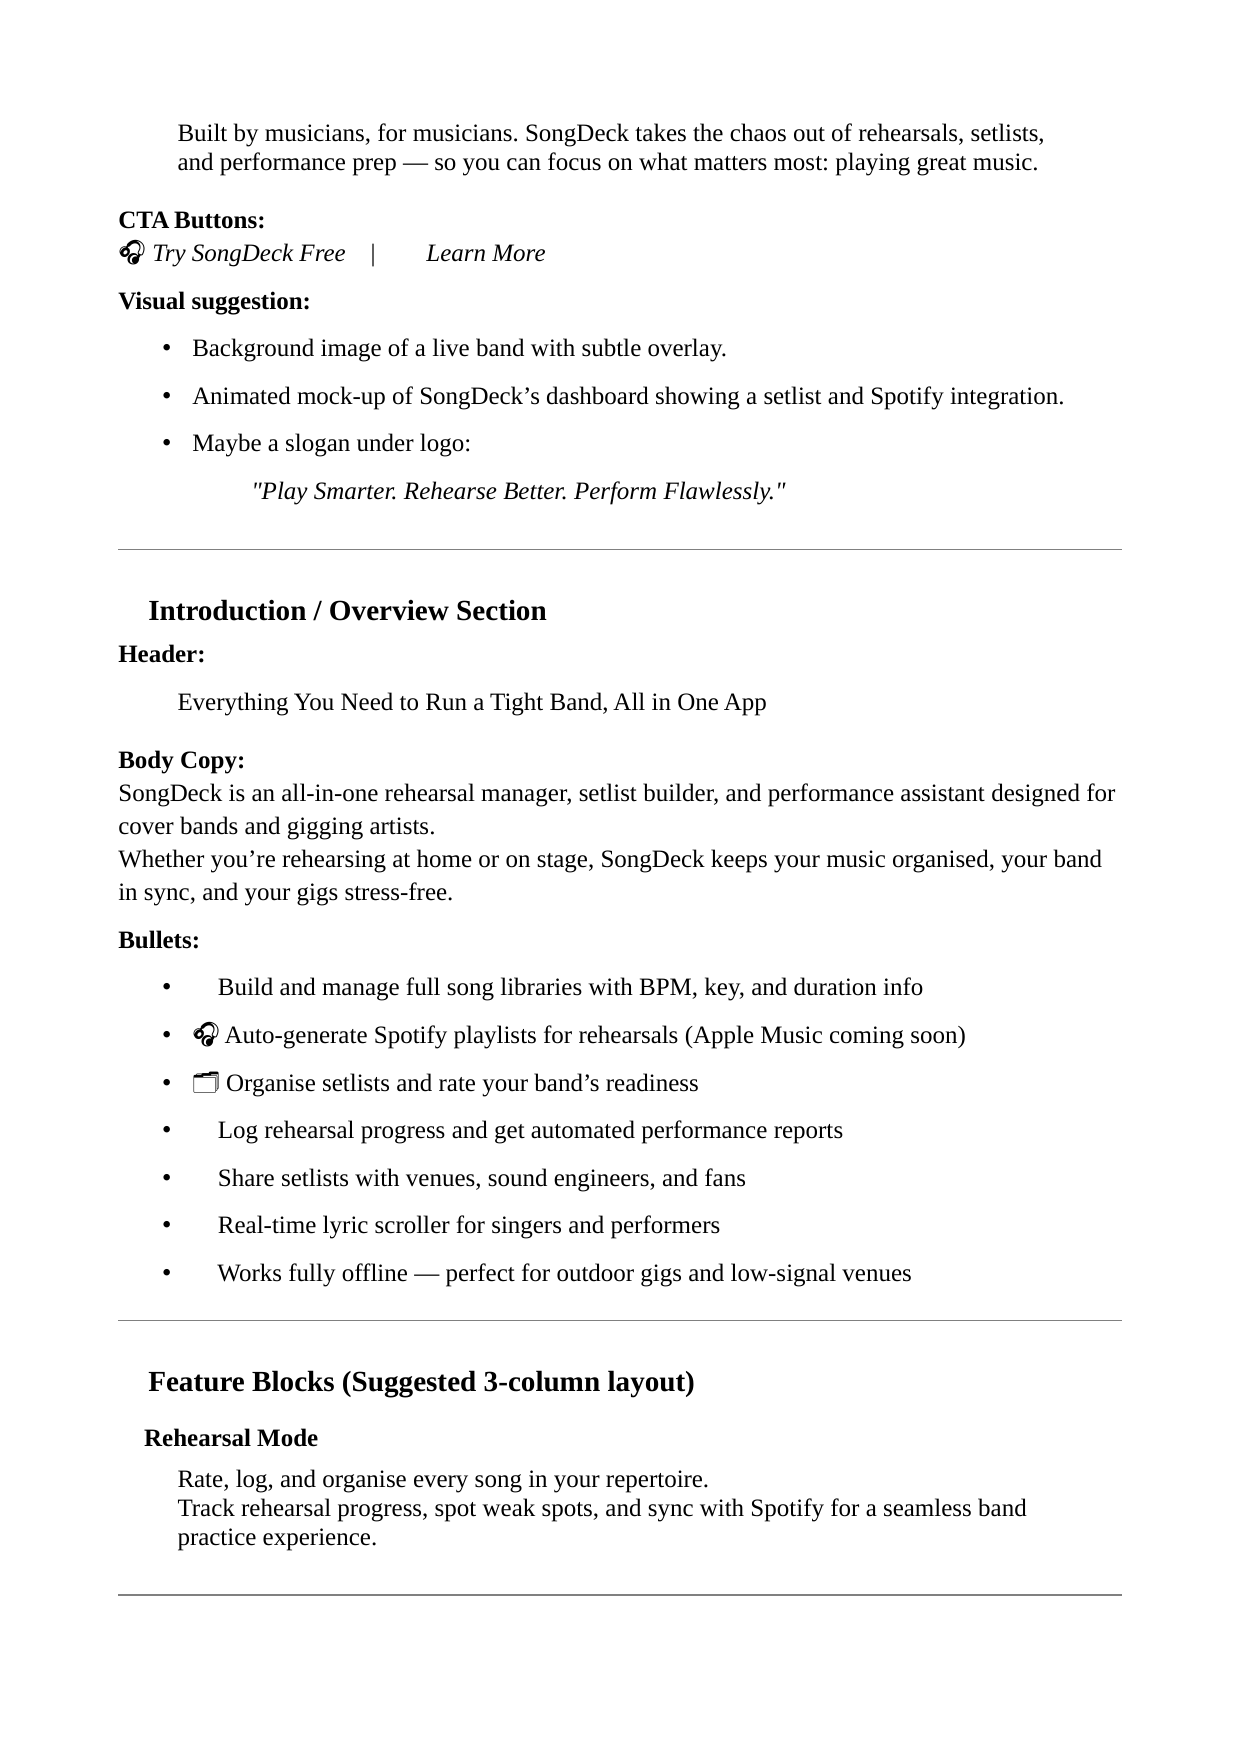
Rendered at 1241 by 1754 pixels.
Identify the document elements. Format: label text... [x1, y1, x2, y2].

list 🎧 Auto-generate Spotify playlists for rehearsals (Apple Music coming soon) [162, 1020, 1122, 1049]
subtitle 💡 Introduction / Overview Section [118, 593, 1122, 627]
text Bullets: [118, 925, 1122, 953]
text Built by musicians, for musicians. SongDeck takes the chaos out of rehearsals, setlists, and performance prep — so you can focus on what matters most: playing great music. [177, 118, 1063, 176]
text Body Copy: SongDeck is an all-in-one rehearsal manager, setlist builder, and performance assistant designed for cover bands and gigging artists. Whether you’re rehearsing at home or on stage, SongDeck keeps your music organised, your band in sync, and your gigs stress-free. [118, 745, 1122, 906]
text CTA Buttons: 🎧 Try SongDeck Free | 📱 Learn More [118, 205, 1122, 267]
text Everything You Need to Run a Tight Band, All in One App [177, 687, 1063, 716]
text Visual suggestion: [118, 286, 1122, 314]
subtitle 🎶 Rehearsal Mode [118, 1423, 1122, 1452]
list 🔌 Works fully offline — perfect for outdoor gigs and low-signal venues [162, 1258, 1122, 1287]
text Rate, log, and organise every song in your repertoire. Track rehearsal progress, spot weak spots, and sync with Spotify for a seamless band practice experience. [177, 1464, 1063, 1551]
list 📜 Real-time lyric scroller for singers and performers [162, 1210, 1122, 1239]
list 🕺 Share setlists with venues, sound engineers, and fans [162, 1163, 1122, 1192]
subtitle 🧱 Feature Blocks (Suggested 3-column layout) [118, 1364, 1122, 1398]
list 📝 Log rehearsal progress and get automated performance reports [162, 1115, 1122, 1144]
list "Play Smarter. Rehearse Better. Perform Flawlessly." [222, 476, 1063, 505]
list Maybe a slogan under logo: [162, 428, 1122, 457]
list 🗂️ Organise setlists and rate your band’s readiness [162, 1068, 1122, 1096]
text Header: [118, 639, 1122, 668]
list Animated mock-up of SongDeck’s dashboard showing a setlist and Spotify integration. [162, 381, 1122, 410]
list Background image of a live band with subtle overlay. [162, 333, 1122, 362]
list 🎸 Build and manage full song libraries with BPM, key, and duration info [162, 972, 1122, 1001]
